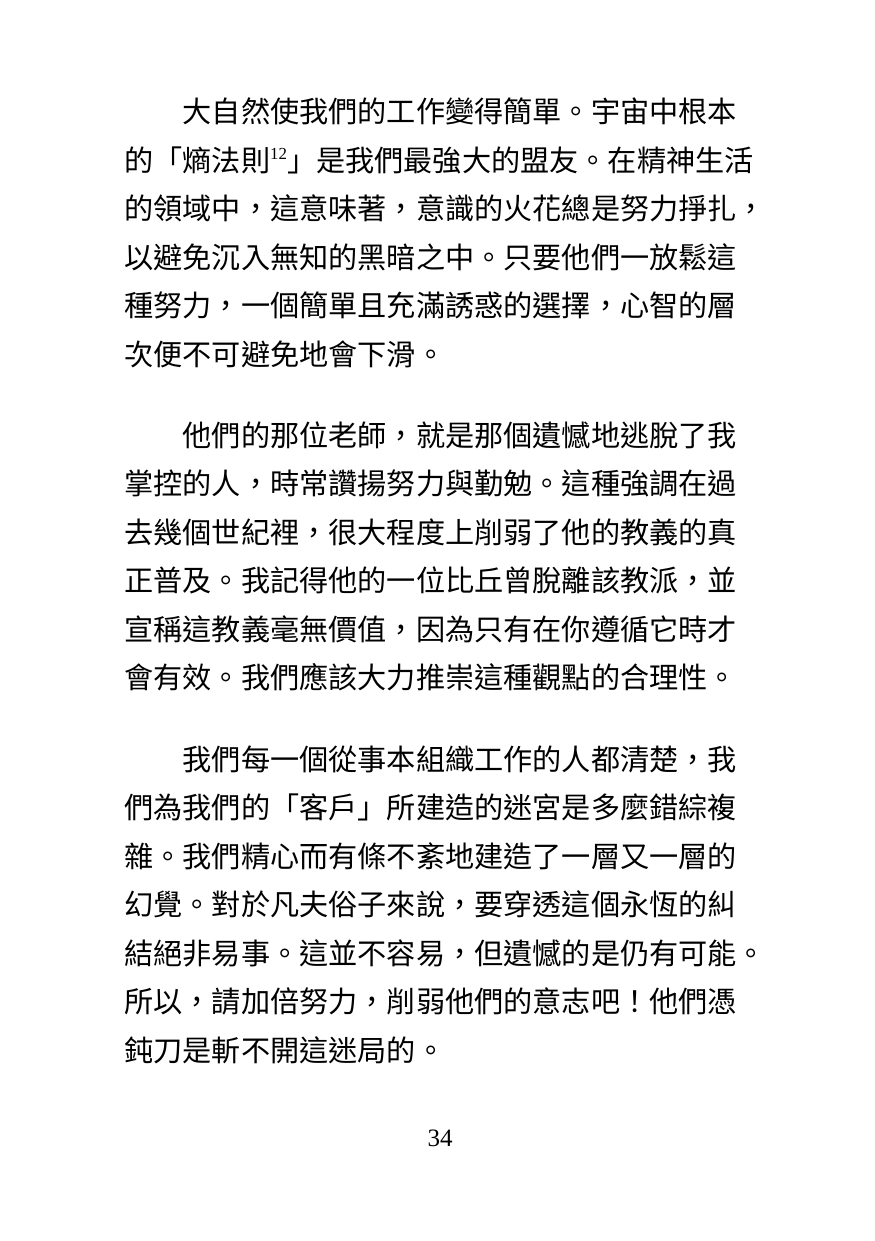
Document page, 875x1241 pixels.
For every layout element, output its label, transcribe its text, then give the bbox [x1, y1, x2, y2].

text 他們的那位老師，就是那個遺憾地逃脫了我掌控的人，時常讚揚努力與勤勉。這種強調在過去幾個世紀裡，很大程度上削弱了他的教義的真正普及。我記得他的一位比丘曾脫離該教派，並宣稱這教義毫無價值，因為只有在你遵循它時才會有效。我們應該大力推崇這種觀點的合理性。 [124, 412, 756, 697]
text 大自然使我們的工作變得簡單。宇宙中根本的「熵法則」是我們最強大的盟友。在精神生活的領域中，這意味著，意識的火花總是努力掙扎，以避免沉入無知的黑暗之中。只要他們一放鬆這種努力，一個簡單且充滿誘惑的選擇，心智的層次便不可避免地會下滑。 [124, 88, 756, 373]
text 我們每一個從事本組織工作的人都清楚，我們為我們的「客戶」所建造的迷宮是多麼錯綜複雜。我們精心而有條不紊地建造了一層又一層的幻覺。對於凡夫俗子來說，要穿透這個永恆的糾結絕非易事。這並不容易，但遺憾的是仍有可能。所以，請加倍努力，削弱他們的意志吧！他們憑鈍刀是斬不開這迷局的。 [124, 736, 756, 1069]
